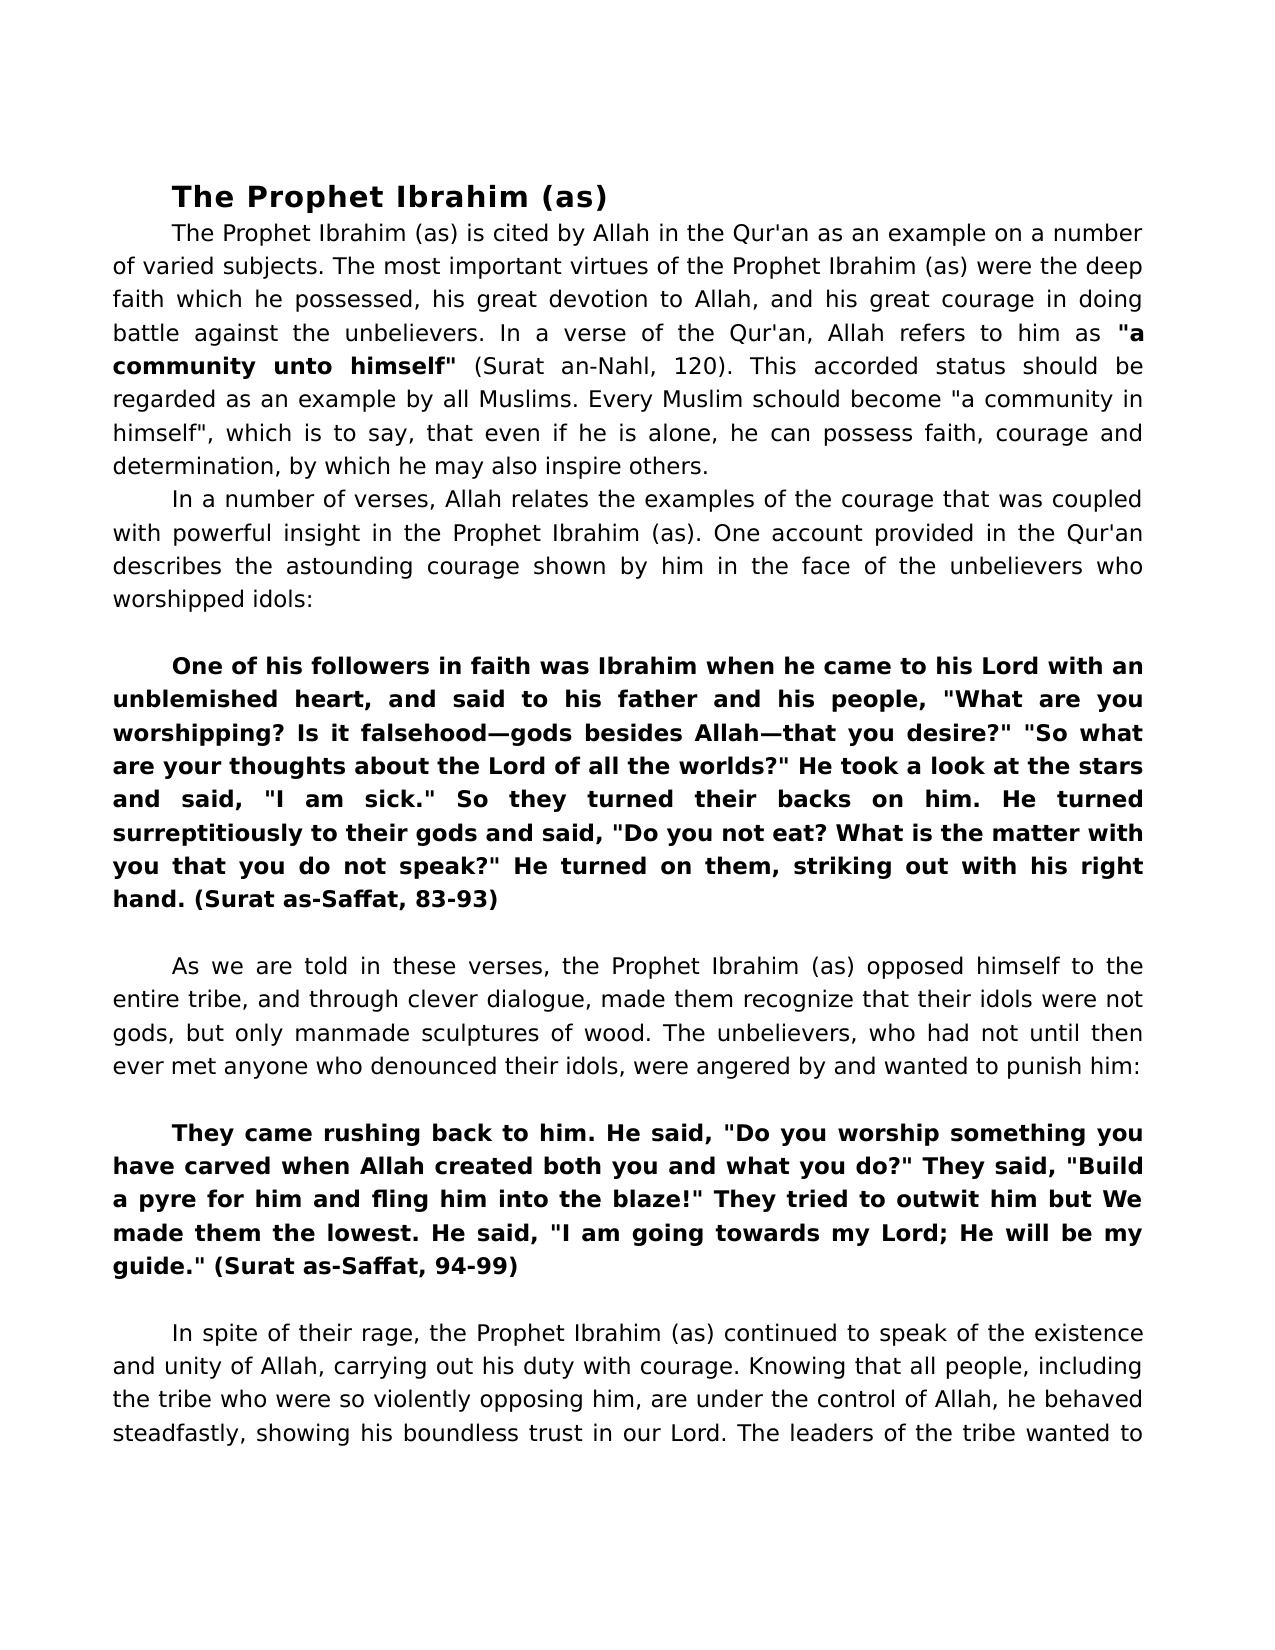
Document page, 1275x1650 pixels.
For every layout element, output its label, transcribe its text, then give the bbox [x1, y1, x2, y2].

text In a number of verses, Allah relates the examples of the courage that was coupled with powerful insight in the Prophet Ibrahim (as). One account provided in the Qur'an describes the astounding courage shown by him in the face of the unbelievers who worshipped idols: [112, 481, 1145, 614]
text As we are told in these verses, the Prophet Ibrahim (as) opposed himself to the entire tribe, and through clever dialogue, made them recognize that their idols were not gods, but only manmade sculptures of wood. The unbelievers, who had not until then ever met anyone who denounced their idols, were angered by and wanted to punish him: [112, 948, 1145, 1081]
text The Prophet Ibrahim (as) [112, 181, 1145, 214]
text They came rushing back to him. He said, "Do you worship something you have carved when Allah created both you and what you do?" They said, "Build a pyre for him and fling him into the blaze!" They tried to outwit him but We made them the lowest. He said, "I am going towards my Lord; He will be my guide." (Surat as-Saffat, 94-99) [112, 1114, 1145, 1281]
text One of his followers in faith was Ibrahim when he came to his Lord with an unblemished heart, and said to his father and his people, "What are you worshipping? Is it falsehood—gods besides Allah—that you desire?" "So what are your thoughts about the Lord of all the worlds?" He took a look at the stars and said, "I am sick." So they turned their backs on him. He turned surreptitiously to their gods and said, "Do you not eat? What is the matter with you that you do not speak?" He turned on them, striking out with his right hand. (Surat as-Saffat, 83-93) [112, 648, 1145, 914]
text The Prophet Ibrahim (as) is cited by Allah in the Qur'an as an example on a number of varied subjects. The most important virtues of the Prophet Ibrahim (as) were the deep faith which he possessed, his great devotion to Allah, and his great courage in doing battle against the unbelievers. In a verse of the Qur'an, Allah refers to him as "a community unto himself" (Surat an-Nahl, 120). This accorded status should be regarded as an example by all Muslims. Every Muslim schould become "a community in himself", which is to say, that even if he is alone, he can possess faith, courage and determination, by which he may also inspire others. [112, 214, 1145, 481]
text In spite of their rage, the Prophet Ibrahim (as) continued to speak of the existence and unity of Allah, carrying out his duty with courage. Knowing that all people, including the tribe who were so violently opposing him, are under the control of Allah, he behaved steadfastly, showing his boundless trust in our Lord. The leaders of the tribe wanted to [112, 1314, 1145, 1448]
